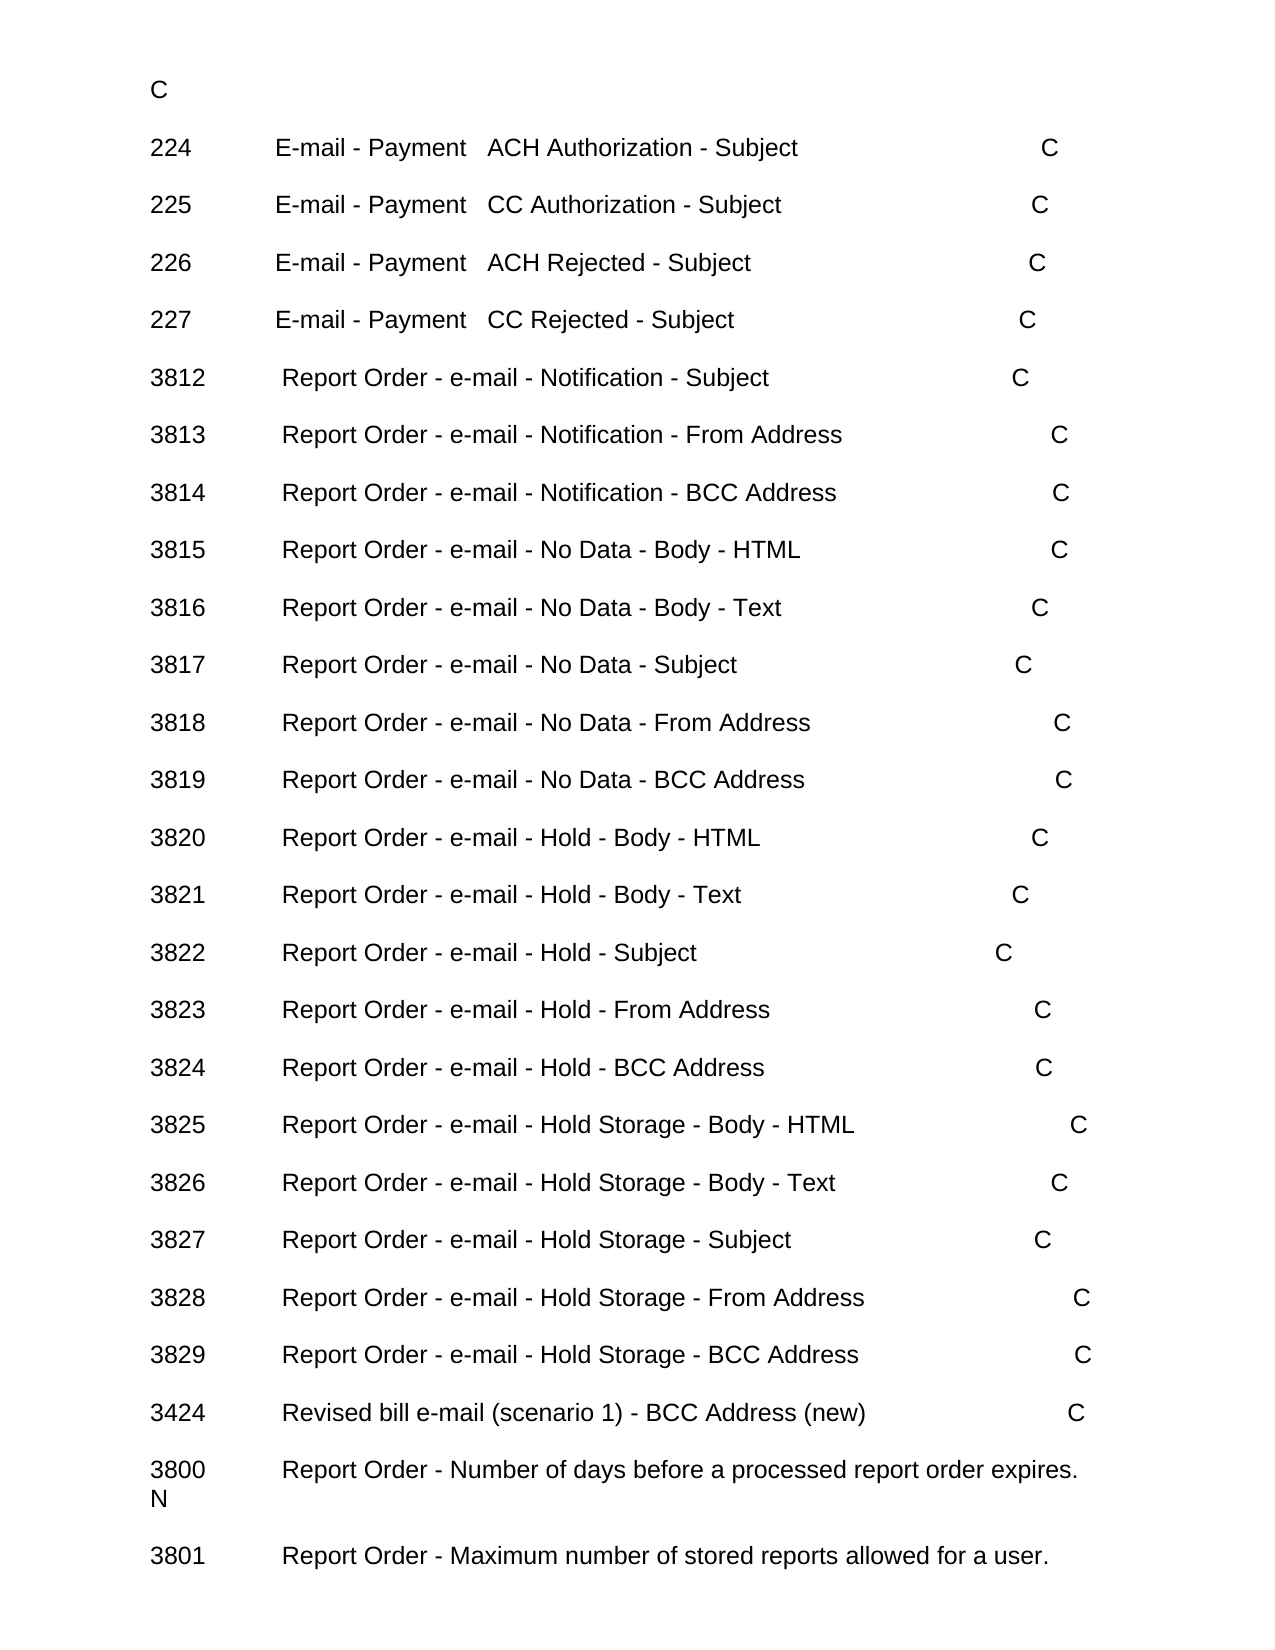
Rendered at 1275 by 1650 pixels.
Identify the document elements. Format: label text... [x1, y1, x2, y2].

text 3829 Report Order - e-mail - Hold Storage - BCC Address C [150, 1340, 1125, 1369]
text 3815 Report Order - e-mail - No Data - Body - HTML C [150, 535, 1125, 564]
text 227 E-mail - Payment CC Rejected - Subject C [150, 305, 1125, 334]
text 3817 Report Order - e-mail - No Data - Subject C [150, 650, 1125, 679]
text 3424 Revised bill e-mail (scenario 1) - BCC Address (new) C [150, 1397, 1125, 1426]
text C [150, 75, 1125, 104]
text 3820 Report Order - e-mail - Hold - Body - HTML C [150, 822, 1125, 851]
text 3819 Report Order - e-mail - No Data - BCC Address C [150, 765, 1125, 794]
text 3827 Report Order - e-mail - Hold Storage - Subject C [150, 1225, 1125, 1254]
text 3825 Report Order - e-mail - Hold Storage - Body - HTML C [150, 1110, 1125, 1139]
text 3828 Report Order - e-mail - Hold Storage - From Address C [150, 1282, 1125, 1311]
text 3818 Report Order - e-mail - No Data - From Address C [150, 707, 1125, 736]
text 3801 Report Order - Maximum number of stored reports allowed for a user. [150, 1541, 1125, 1570]
text 3812 Report Order - e-mail - Notification - Subject C [150, 362, 1125, 391]
text 3822 Report Order - e-mail - Hold - Subject C [150, 937, 1125, 966]
text 3823 Report Order - e-mail - Hold - From Address C [150, 995, 1125, 1024]
text 3821 Report Order - e-mail - Hold - Body - Text C [150, 880, 1125, 909]
text 3800 Report Order - Number of days before a processed report order expires. N [150, 1455, 1125, 1512]
text 225 E-mail - Payment CC Authorization - Subject C [150, 190, 1125, 219]
text 3816 Report Order - e-mail - No Data - Body - Text C [150, 592, 1125, 621]
text 3824 Report Order - e-mail - Hold - BCC Address C [150, 1052, 1125, 1081]
text 3826 Report Order - e-mail - Hold Storage - Body - Text C [150, 1167, 1125, 1196]
text 3813 Report Order - e-mail - Notification - From Address C [150, 420, 1125, 449]
text 3814 Report Order - e-mail - Notification - BCC Address C [150, 477, 1125, 506]
text 226 E-mail - Payment ACH Rejected - Subject C [150, 247, 1125, 276]
text 224 E-mail - Payment ACH Authorization - Subject C [150, 132, 1125, 161]
